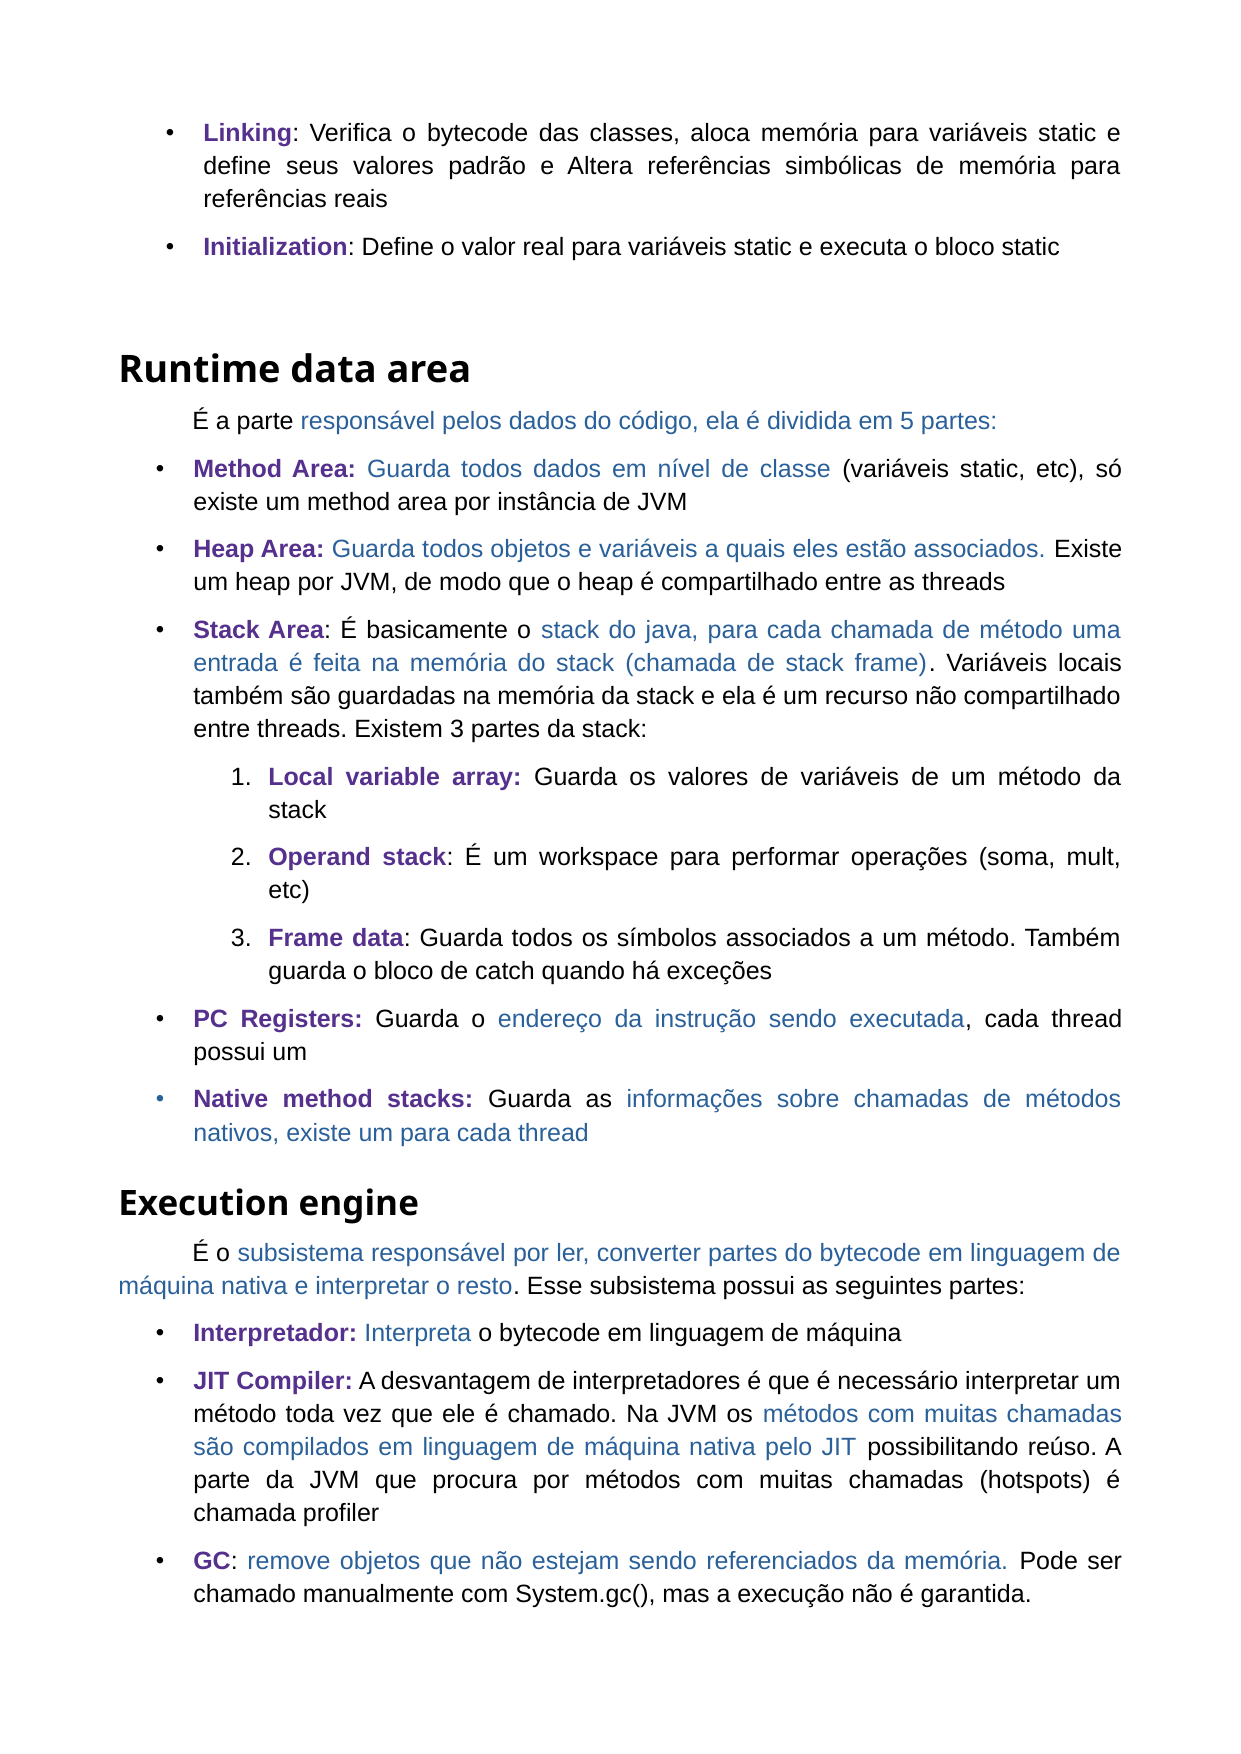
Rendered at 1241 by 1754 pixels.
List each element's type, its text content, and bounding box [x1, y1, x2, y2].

subtitle Execution engine [118, 1178, 1122, 1225]
list Method Area: Guarda todos dados em nível de classe (variáveis static, etc), só existe um method area por instância de JVM [156, 453, 1122, 515]
list Stack Area: É basicamente o stack do java, para cada chamada de método uma entrada é feita na memória do stack (chamada de stack frame). Variáveis locais também são guardadas na memória da stack e ela é um recurso não compartilhado entre threads. Existem 3 partes da stack: [156, 615, 1122, 743]
list PC Registers: Guarda o endereço da instrução sendo executada, cada thread possui um [156, 1004, 1122, 1066]
list JIT Compiler: A desvantagem de interpretadores é que é necessário interpretar um método toda vez que ele é chamado. Na JVM os métodos com muitas chamadas são compilados em linguagem de máquina nativa pelo JIT possibilitando reúso. A parte da JVM que procura por métodos com muitas chamadas (hotspots) é chamada profiler [156, 1366, 1122, 1527]
list Heap Area: Guarda todos objetos e variáveis a quais eles estão associados. Existe um heap por JVM, de modo que o heap é compartilhado entre as threads [156, 534, 1122, 596]
list Linking: Verifica o bytecode das classes, aloca memória para variáveis static e define seus valores padrão e Altera referências simbólicas de memória para referências reais [166, 118, 1122, 213]
text É a parte responsável pelos dados do código, ela é dividida em 5 partes: [118, 406, 1122, 435]
list Initialization: Define o valor real para variáveis static e executa o bloco static [166, 232, 1122, 261]
list GC: remove objetos que não estejam sendo referenciados da memória. Pode ser chamado manualmente com System.gc(), mas a execução não é garantida. [156, 1546, 1122, 1608]
list Native method stacks: Guarda as informações sobre chamadas de métodos nativos, existe um para cada thread [156, 1084, 1122, 1146]
list Frame data: Guarda todos os símbolos associados a um método. Também guarda o bloco de catch quando há exceções [231, 923, 1122, 985]
text É o subsistema responsável por ler, converter partes do bytecode em linguagem de máquina nativa e interpretar o resto. Esse subsistema possui as seguintes partes: [118, 1238, 1122, 1299]
subtitle Runtime data area [118, 342, 1122, 393]
list Local variable array: Guarda os valores de variáveis de um método da stack [231, 762, 1122, 823]
list Operand stack: É um workspace para performar operações (soma, mult, etc) [231, 842, 1122, 904]
list Interpretador: Interpreta o bytecode em linguagem de máquina [156, 1318, 1122, 1347]
